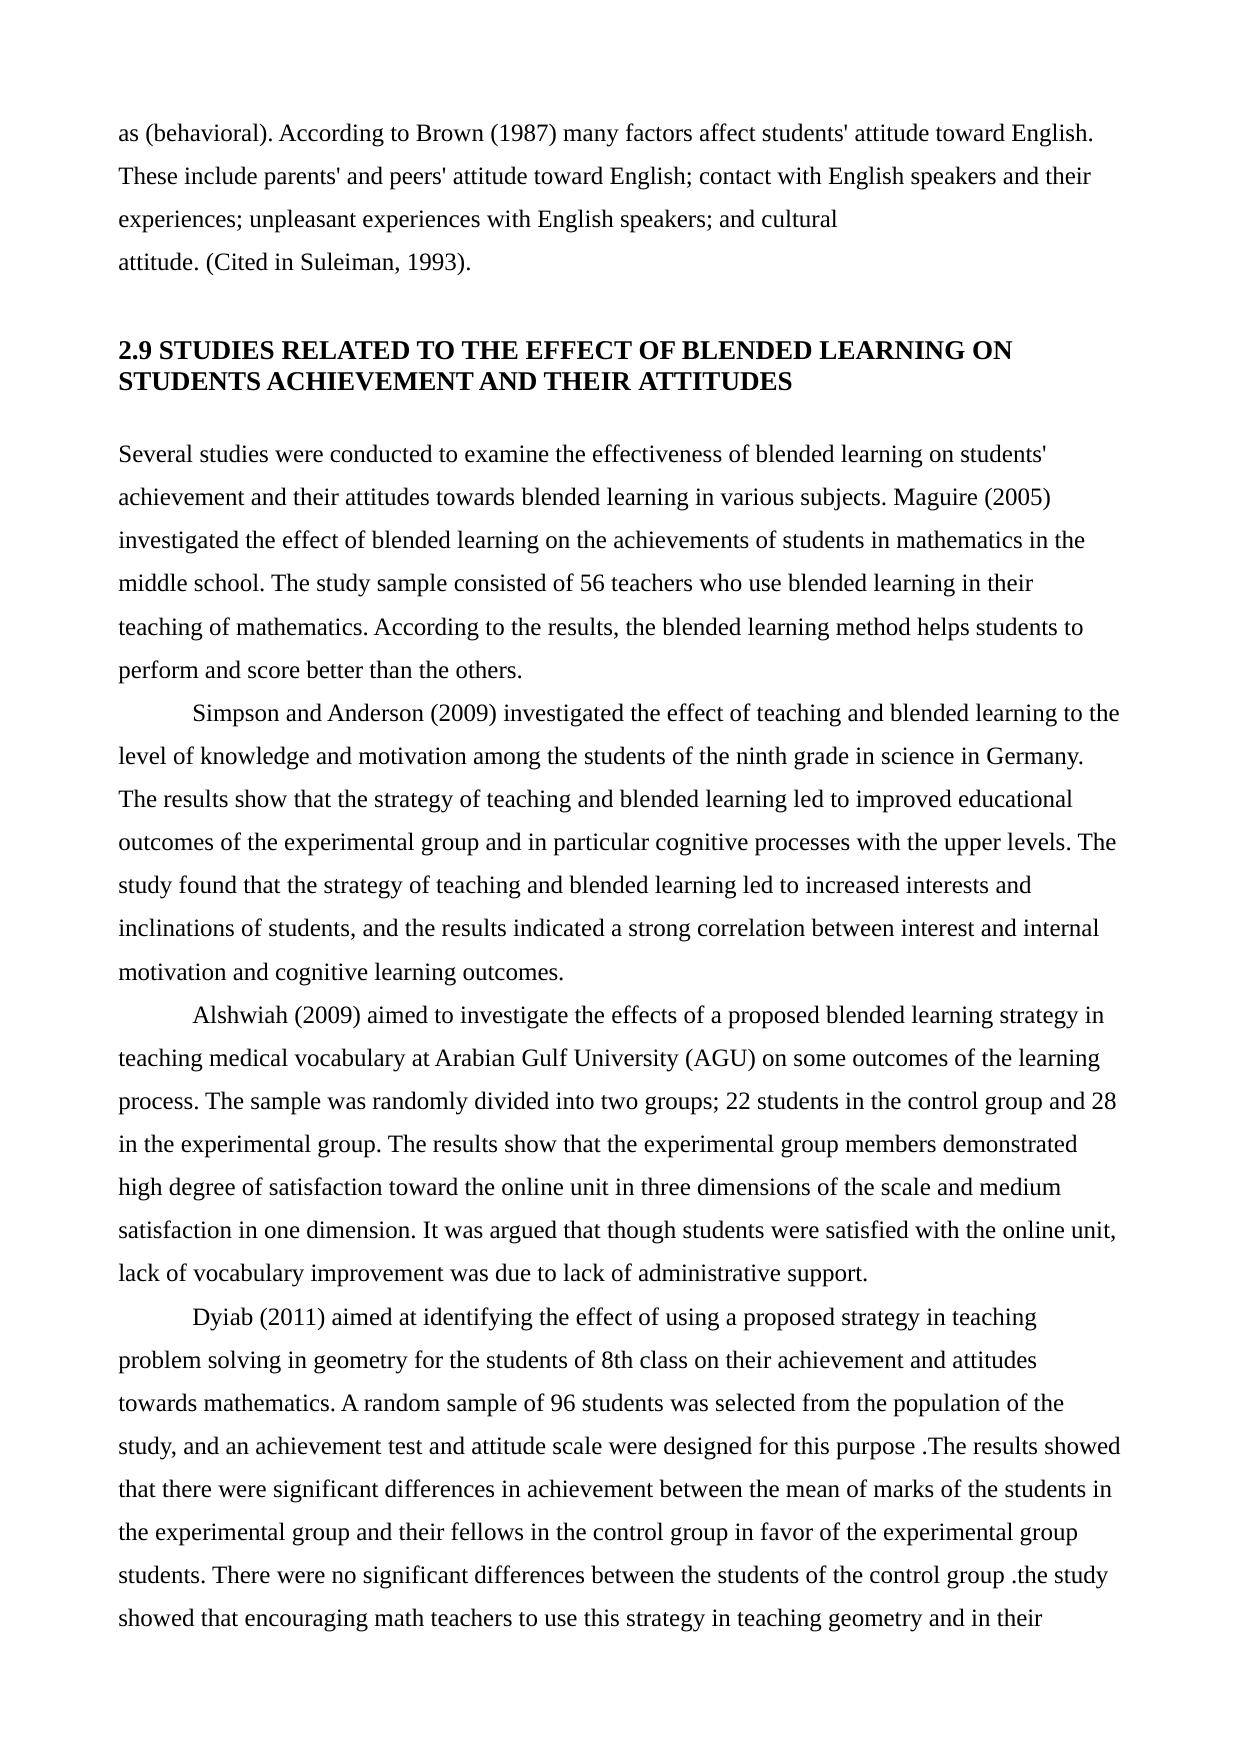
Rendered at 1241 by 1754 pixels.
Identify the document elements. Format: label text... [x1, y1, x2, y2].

text as (behavioral). According to Brown (1987) many factors affect students' attitude toward English. These include parents' and peers' attitude toward English; contact with English speakers and their experiences; unpleasant experiences with English speakers; and cultural attitude. (Cited in Suleiman, 1993). [118, 118, 1122, 276]
text Several studies were conducted to examine the effectiveness of blended learning on students' achievement and their attitudes towards blended learning in various subjects. Maguire (2005) investigated the effect of blended learning on the achievements of students in mathematics in the middle school. The study sample consisted of 56 teachers who use blended learning in their teaching of mathematics. According to the results, the blended learning method helps students to perform and score better than the others. Simpson and Anderson (2009) investigated the effect of teaching and blended learning to the level of knowledge and motivation among the students of the ninth grade in science in Germany. The results show that the strategy of teaching and blended learning led to improved educational outcomes of the experimental group and in particular cognitive processes with the upper levels. The study found that the strategy of teaching and blended learning led to increased interests and inclinations of students, and the results indicated a strong correlation between interest and internal motivation and cognitive learning outcomes. Alshwiah (2009) aimed to investigate the effects of a proposed blended learning strategy in teaching medical vocabulary at Arabian Gulf University (AGU) on some outcomes of the learning process. The sample was randomly divided into two groups; 22 students in the control group and 28 in the experimental group. The results show that the experimental group members demonstrated high degree of satisfaction toward the online unit in three dimensions of the scale and medium satisfaction in one dimension. It was argued that though students were satisfied with the online unit, lack of vocabulary improvement was due to lack of administrative support. Dyiab (2011) aimed at identifying the effect of using a proposed strategy in teaching problem solving in geometry for the students of 8th class on their achievement and attitudes towards mathematics. A random sample of 96 students was selected from the population of the study, and an achievement test and attitude scale were designed for this purpose .The results showed that there were significant differences in achievement between the mean of marks of the students in the experimental group and their fellows in the control group in favor of the experimental group students. There were no significant differences between the students of the control group .the study showed that encouraging math teachers to use this strategy in teaching geometry and in their [118, 396, 1122, 1632]
text 2.9 STUDIES RELATED TO THE EFFECT OF BLENDED LEARNING ON STUDENTS ACHIEVEMENT AND THEIR ATTITUDES [118, 334, 1122, 396]
